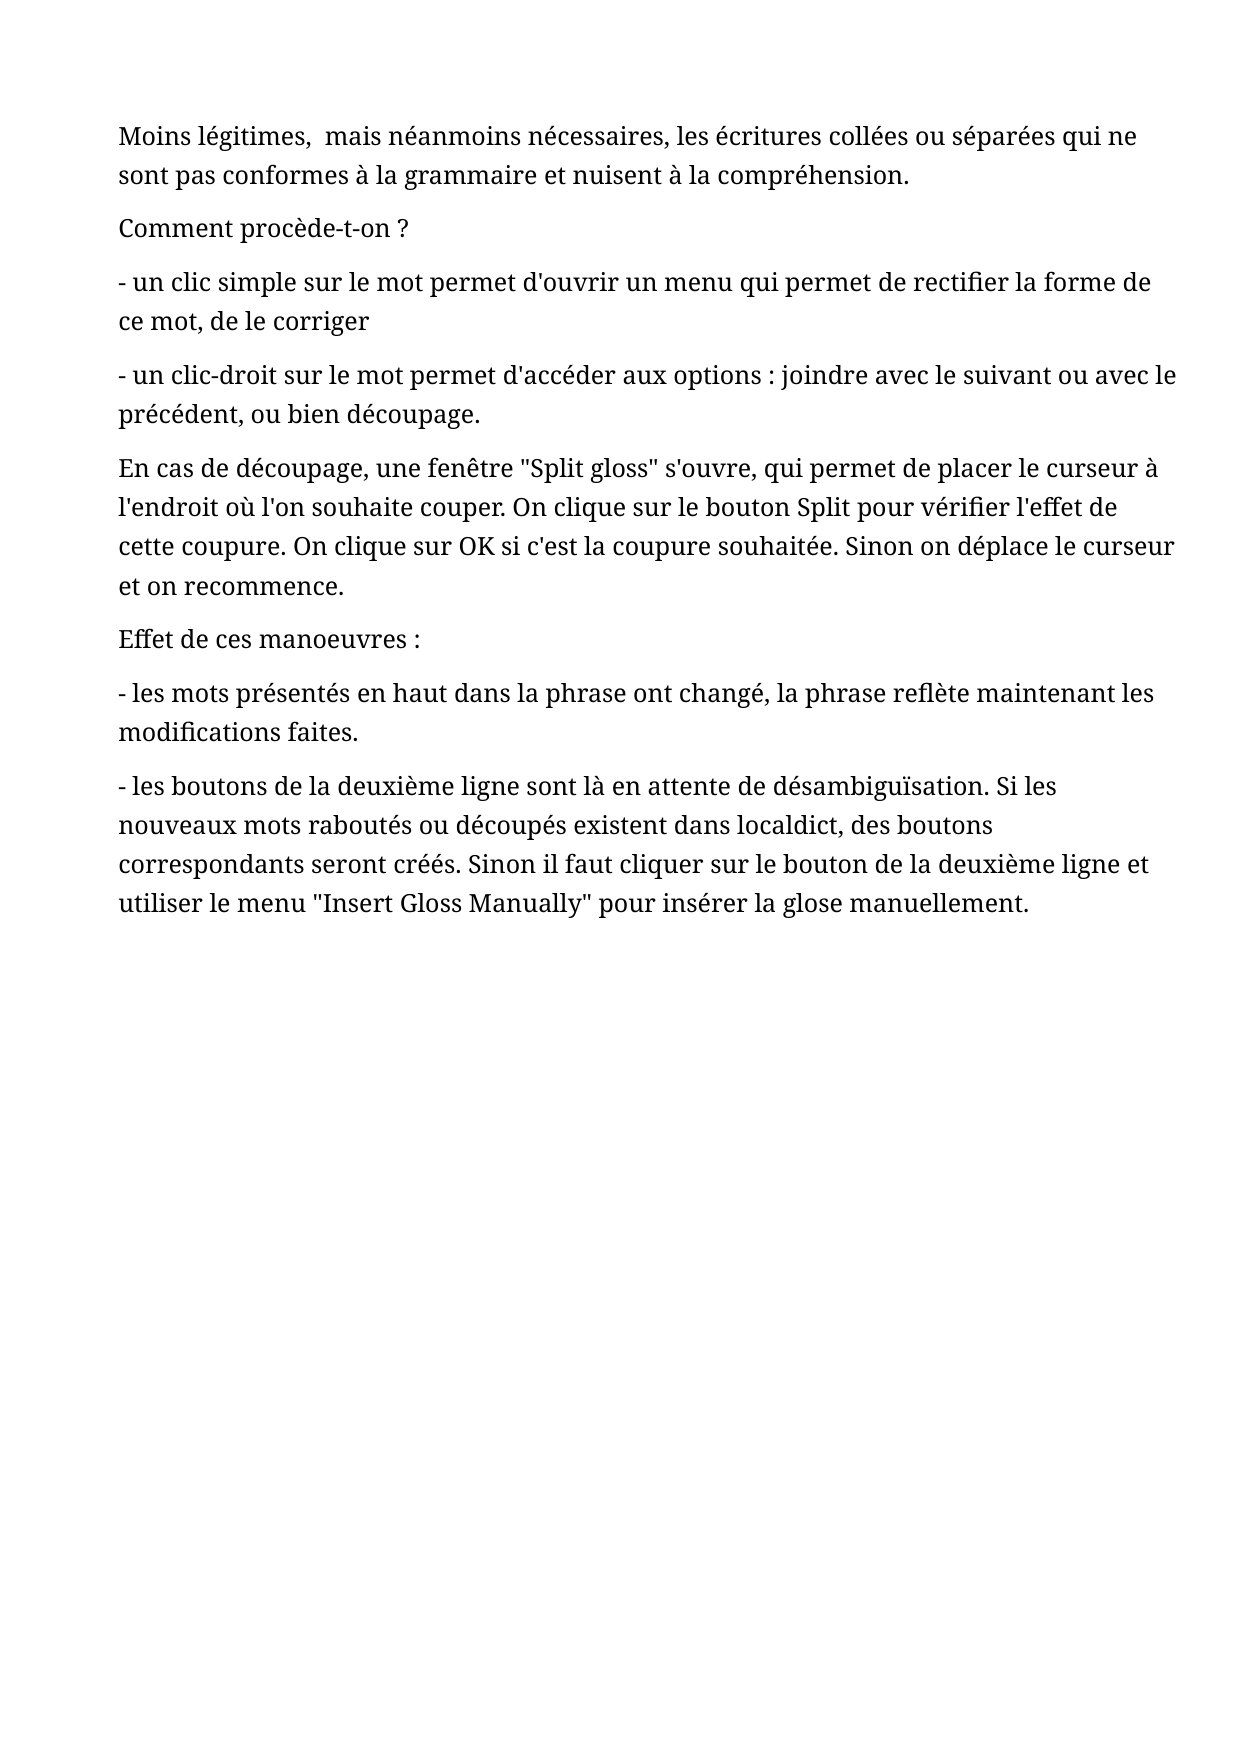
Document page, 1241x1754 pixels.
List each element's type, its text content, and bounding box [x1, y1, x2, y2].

text En cas de découpage, une fenêtre "Split gloss" s'ouvre, qui permet de placer le curseur à l'endroit où l'on souhaite couper. On clique sur le bouton Split pour vérifier l'effet de cette coupure. On clique sur OK si c'est la coupure souhaitée. Sinon on déplace le curseur et on recommence. [118, 451, 1181, 602]
text - un clic-droit sur le mot permet d'accéder aux options : joindre avec le suivant ou avec le précédent, ou bien découpage. [118, 358, 1181, 431]
text Moins légitimes, mais néanmoins nécessaires, les écritures collées ou séparées qui ne sont pas conformes à la grammaire et nuisent à la compréhension. [118, 118, 1181, 191]
text - les mots présentés en haut dans la phrase ont changé, la phrase reflète maintenant les modifications faites. [118, 676, 1181, 749]
text Effet de ces manoeuvres : [118, 622, 1181, 656]
text Comment procède-t-on ? [118, 211, 1181, 245]
text - un clic simple sur le mot permet d'ouvrir un menu qui permet de rectifier la forme de ce mot, de le corriger [118, 265, 1181, 338]
text - les boutons de la deuxième ligne sont là en attente de désambiguïsation. Si les nouveaux mots raboutés ou découpés existent dans localdict, des boutons correspondants seront créés. Sinon il faut cliquer sur le bouton de la deuxième ligne et utiliser le menu "Insert Gloss Manually" pour insérer la glose manuellement. [118, 768, 1181, 920]
